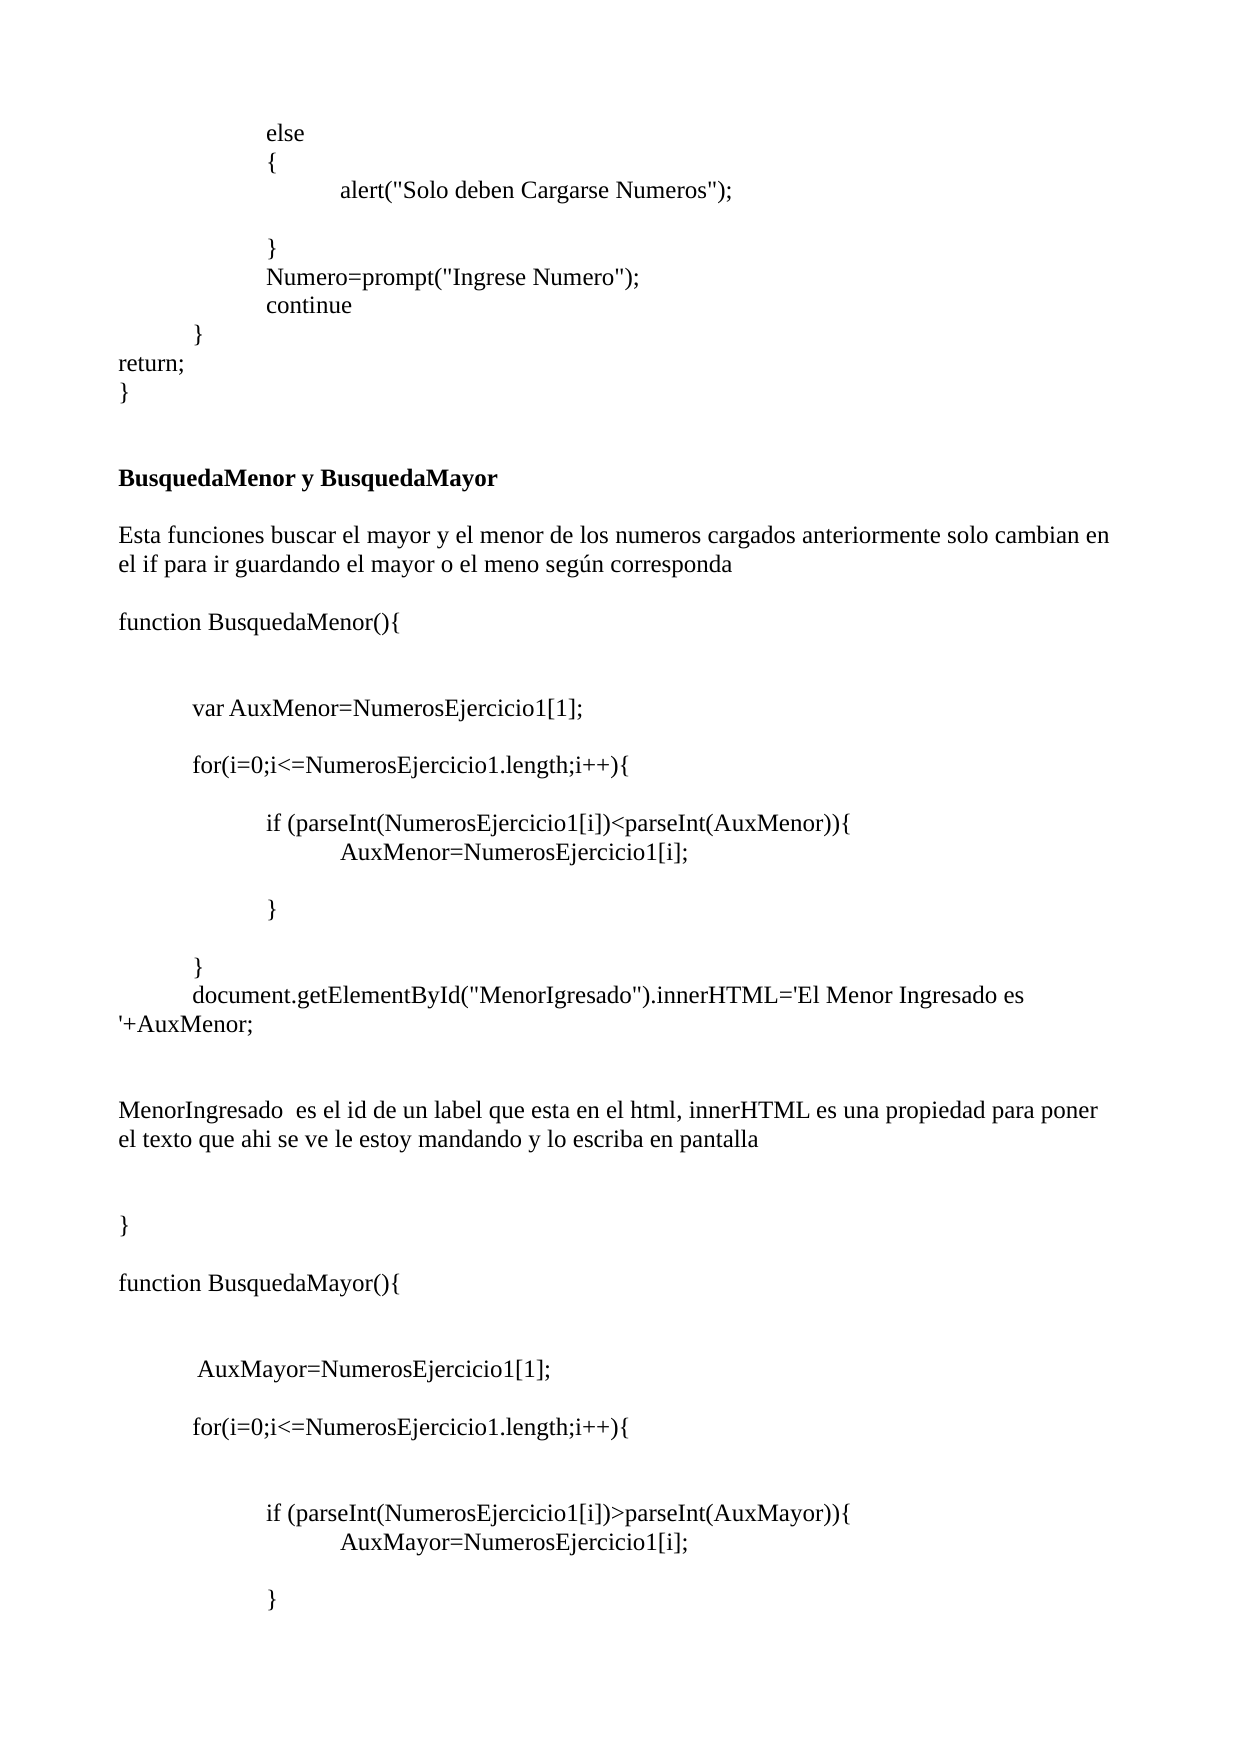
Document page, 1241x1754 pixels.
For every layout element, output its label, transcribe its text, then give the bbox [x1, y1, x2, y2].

text } [118, 377, 1122, 406]
text } [118, 1584, 1122, 1613]
text MenorIngresado es el id de un label que esta en el html, innerHTML es una propiedad para poner el texto que ahi se ve le estoy mandando y lo escriba en pantalla [118, 1096, 1122, 1153]
text var AuxMenor=NumerosEjercicio1[1]; [118, 693, 1122, 722]
text } [118, 233, 1122, 262]
text alert("Solo deben Cargarse Numeros"); [118, 176, 1122, 204]
text if (parseInt(NumerosEjercicio1[i])<parseInt(AuxMenor)){ [118, 808, 1122, 837]
text if (parseInt(NumerosEjercicio1[i])>parseInt(AuxMayor)){ [118, 1498, 1122, 1527]
text AuxMayor=NumerosEjercicio1[1]; [118, 1354, 1122, 1383]
text else [118, 118, 1122, 147]
text function BusquedaMayor(){ [118, 1268, 1122, 1297]
text Esta funciones buscar el mayor y el menor de los numeros cargados anteriormente solo cambian en el if para ir guardando el mayor o el meno según corresponda [118, 521, 1122, 578]
text } [118, 952, 1122, 981]
text BusquedaMenor y BusquedaMayor [118, 463, 1122, 492]
text document.getElementById("MenorIgresado").innerHTML='El Menor Ingresado es '+AuxMenor; [118, 981, 1122, 1038]
text { [118, 147, 1122, 176]
text AuxMayor=NumerosEjercicio1[i]; [118, 1527, 1122, 1556]
text AuxMenor=NumerosEjercicio1[i]; [118, 837, 1122, 866]
text } [118, 1211, 1122, 1239]
text continue [118, 291, 1122, 319]
text for(i=0;i<=NumerosEjercicio1.length;i++){ [118, 1412, 1122, 1441]
text return; [118, 348, 1122, 377]
text } [118, 319, 1122, 348]
text function BusquedaMenor(){ [118, 607, 1122, 636]
text } [118, 894, 1122, 923]
text for(i=0;i<=NumerosEjercicio1.length;i++){ [118, 751, 1122, 779]
text Numero=prompt("Ingrese Numero"); [118, 262, 1122, 291]
